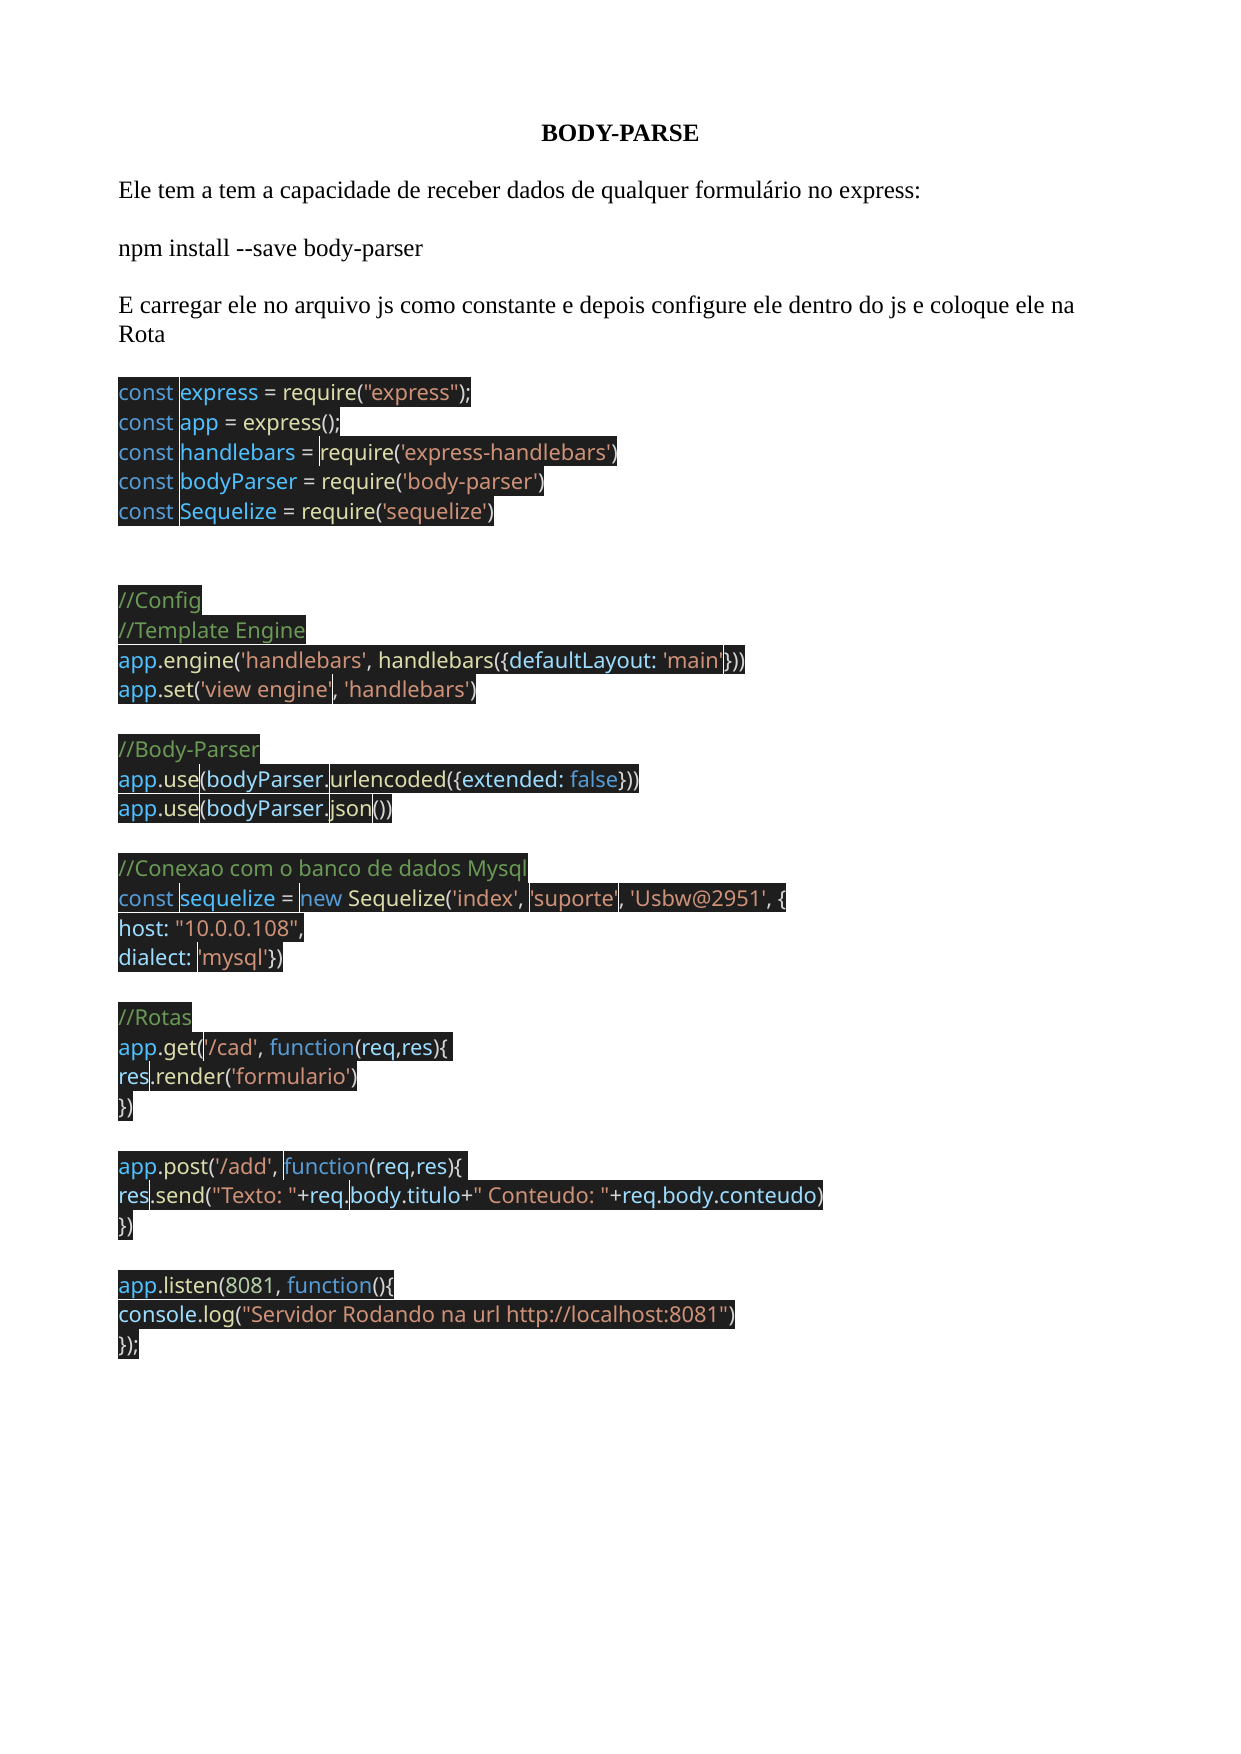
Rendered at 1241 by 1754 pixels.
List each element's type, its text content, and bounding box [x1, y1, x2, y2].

text const app = express(); [118, 407, 1122, 436]
text app.use(bodyParser.urlencoded({extended: false})) [118, 764, 1122, 793]
text }) [118, 1091, 1122, 1121]
text app.listen(8081, function(){ [118, 1270, 1122, 1299]
text }) [118, 1210, 1122, 1240]
text BODY-PARSE [118, 118, 1122, 147]
text }); [118, 1329, 1122, 1359]
text app.use(bodyParser.json()) [118, 793, 1122, 823]
text app.set('view engine', 'handlebars') [118, 674, 1122, 704]
text const sequelize = new Sequelize('index', 'suporte', 'Usbw@2951', { [118, 883, 1122, 912]
text const handlebars = require('express-handlebars') [118, 436, 1122, 466]
text //Template Engine [118, 615, 1122, 644]
text //Rotas [118, 1002, 1122, 1032]
text const Sequelize = require('sequelize') [118, 496, 1122, 526]
text host: "10.0.0.108", [118, 912, 1122, 942]
text const bodyParser = require('body-parser') [118, 466, 1122, 496]
text //Body-Parser [118, 734, 1122, 764]
text app.post('/add', function(req,res){ [118, 1151, 1122, 1180]
text Ele tem a tem a capacidade de receber dados de qualquer formulário no express: [118, 176, 1122, 204]
text app.engine('handlebars', handlebars({defaultLayout: 'main'})) [118, 644, 1122, 674]
text //Conexao com o banco de dados Mysql [118, 853, 1122, 883]
text const express = require("express"); [118, 377, 1122, 407]
text app.get('/cad', function(req,res){ [118, 1032, 1122, 1061]
text console.log("Servidor Rodando na url http://localhost:8081") [118, 1299, 1122, 1329]
text res.render('formulario') [118, 1061, 1122, 1091]
text //Config [118, 585, 1122, 615]
text dialect: 'mysql'}) [118, 942, 1122, 972]
text E carregar ele no arquivo js como constante e depois configure ele dentro do js e coloque ele na Rota [118, 291, 1122, 348]
text npm install --save body-parser [118, 233, 1122, 262]
text res.send("Texto: "+req.body.titulo+" Conteudo: "+req.body.conteudo) [118, 1180, 1122, 1210]
